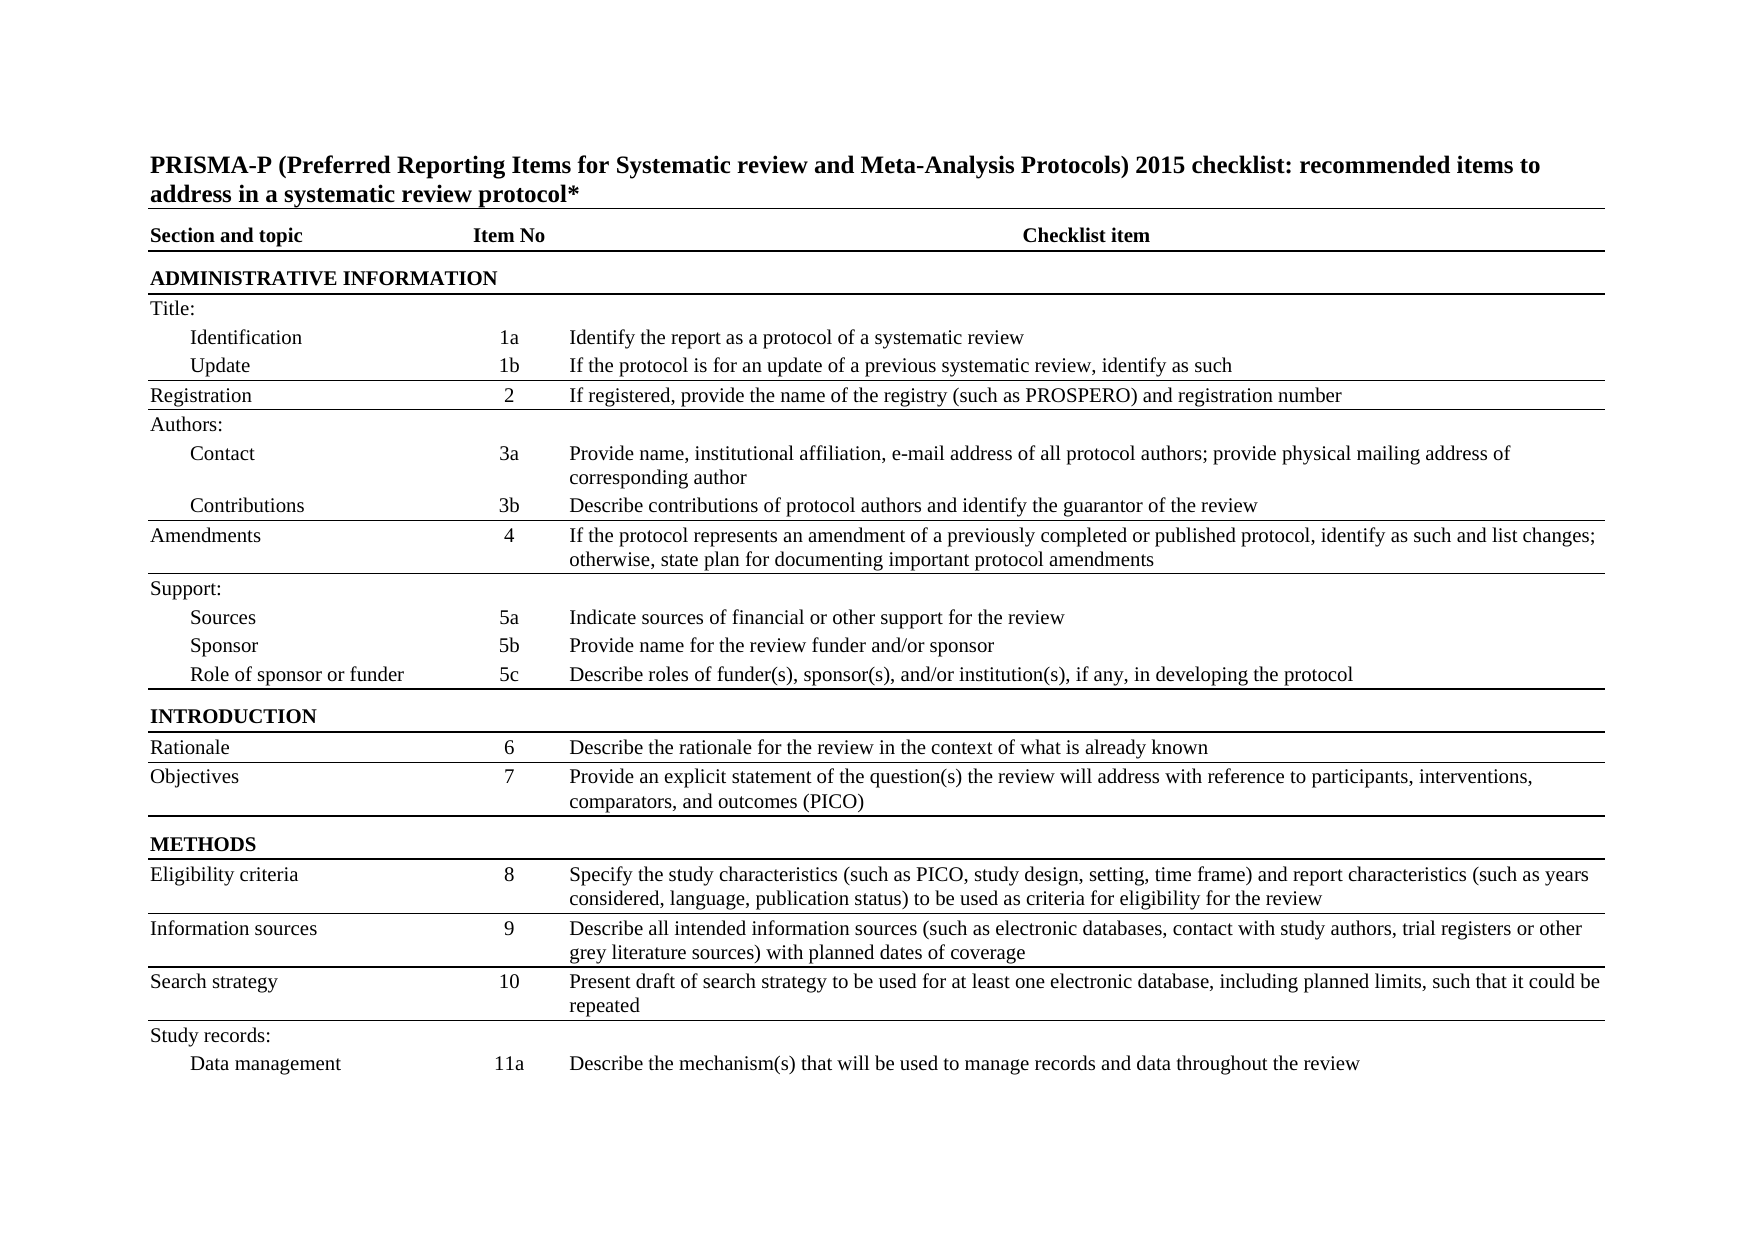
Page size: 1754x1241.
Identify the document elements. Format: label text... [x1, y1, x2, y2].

table_cell Role of sponsor or funder [148, 660, 451, 688]
table_cell Describe the rationale for the review in the context of what is already known [567, 733, 1605, 762]
table_cell Amendments [148, 521, 451, 573]
table_cell 1b [451, 351, 567, 380]
table_cell METHODS [148, 817, 1605, 858]
table_cell If registered, provide the name of the registry (such as PROSPERO) and registration number [567, 381, 1605, 409]
table_cell Identification [148, 323, 451, 351]
table_cell 9 [451, 914, 567, 966]
table_cell INTRODUCTION [148, 690, 1605, 731]
table_cell Authors: [148, 410, 451, 439]
table_cell Update [148, 351, 451, 380]
table_cell 3a [451, 439, 567, 491]
table_cell 5a [451, 603, 567, 631]
table_cell 7 [451, 763, 567, 815]
table_cell Eligibility criteria [148, 860, 451, 913]
table_cell [567, 295, 1605, 323]
table_cell [451, 574, 567, 603]
table_cell 5c [451, 660, 567, 688]
table_cell Search strategy [148, 968, 451, 1020]
table_cell Sources [148, 603, 451, 631]
table_cell Specify the study characteristics (such as PICO, study design, setting, time frame) and report characteristics (such as years considered, language, publication status) to be used as criteria for eligibility for the review [567, 860, 1605, 913]
table_cell Provide name, institutional affiliation, e-mail address of all protocol authors; provide physical mailing address of corresponding author [567, 439, 1605, 491]
table_cell ADMINISTRATIVE INFORMATION [148, 252, 1605, 292]
table_cell [567, 410, 1605, 439]
table_cell 11a [451, 1049, 567, 1078]
table_cell [451, 410, 567, 439]
table_cell [567, 574, 1605, 603]
table_cell 2 [451, 381, 567, 409]
table_cell Objectives [148, 763, 451, 815]
table_cell If the protocol is for an update of a previous systematic review, identify as such [567, 351, 1605, 380]
table_cell Present draft of search strategy to be used for at least one electronic database, including planned limits, such that it could be repeated [567, 968, 1605, 1020]
table_cell Title: [148, 295, 451, 323]
table_cell Provide name for the review funder and/or sponsor [567, 631, 1605, 660]
table_cell Rationale [148, 733, 451, 762]
table_cell [451, 295, 567, 323]
table_cell Provide an explicit statement of the question(s) the review will address with reference to participants, interventions, comparators, and outcomes (PICO) [567, 763, 1605, 815]
table_cell 8 [451, 860, 567, 913]
table_cell 1a [451, 323, 567, 351]
table_cell If the protocol represents an amendment of a previously completed or published protocol, identify as such and list changes; otherwise, state plan for documenting important protocol amendments [567, 521, 1605, 573]
table_cell Describe contributions of protocol authors and identify the guarantor of the review [567, 491, 1605, 520]
table_cell Information sources [148, 914, 451, 966]
table_cell 6 [451, 733, 567, 762]
table_cell Describe all intended information sources (such as electronic databases, contact with study authors, trial registers or other grey literature sources) with planned dates of coverage [567, 914, 1605, 966]
table_cell Data management [148, 1049, 451, 1078]
table_cell [451, 1021, 567, 1049]
table_cell Support: [148, 574, 451, 603]
table_cell Indicate sources of financial or other support for the review [567, 603, 1605, 631]
table_header Item No [451, 209, 567, 249]
table_cell Contributions [148, 491, 451, 520]
table_cell 5b [451, 631, 567, 660]
table_cell [567, 1021, 1605, 1049]
table_cell Contact [148, 439, 451, 491]
table_cell 4 [451, 521, 567, 573]
table_cell Identify the report as a protocol of a systematic review [567, 323, 1605, 351]
table_cell Study records: [148, 1021, 451, 1049]
table_cell Sponsor [148, 631, 451, 660]
table_header Checklist item [567, 209, 1605, 249]
table_cell Registration [148, 381, 451, 409]
table_cell 3b [451, 491, 567, 520]
table_cell 10 [451, 968, 567, 1020]
table_cell Describe the mechanism(s) that will be used to manage records and data throughout the review [567, 1049, 1605, 1078]
table_header Section and topic [148, 209, 451, 249]
table_cell Describe roles of funder(s), sponsor(s), and/or institution(s), if any, in developing the protocol [567, 660, 1605, 688]
title PRISMA-P (Preferred Reporting Items for Systematic review and Meta-Analysis Protocols) 2015 checklist: recommended items to address in a systematic review protocol* [150, 150, 1604, 207]
